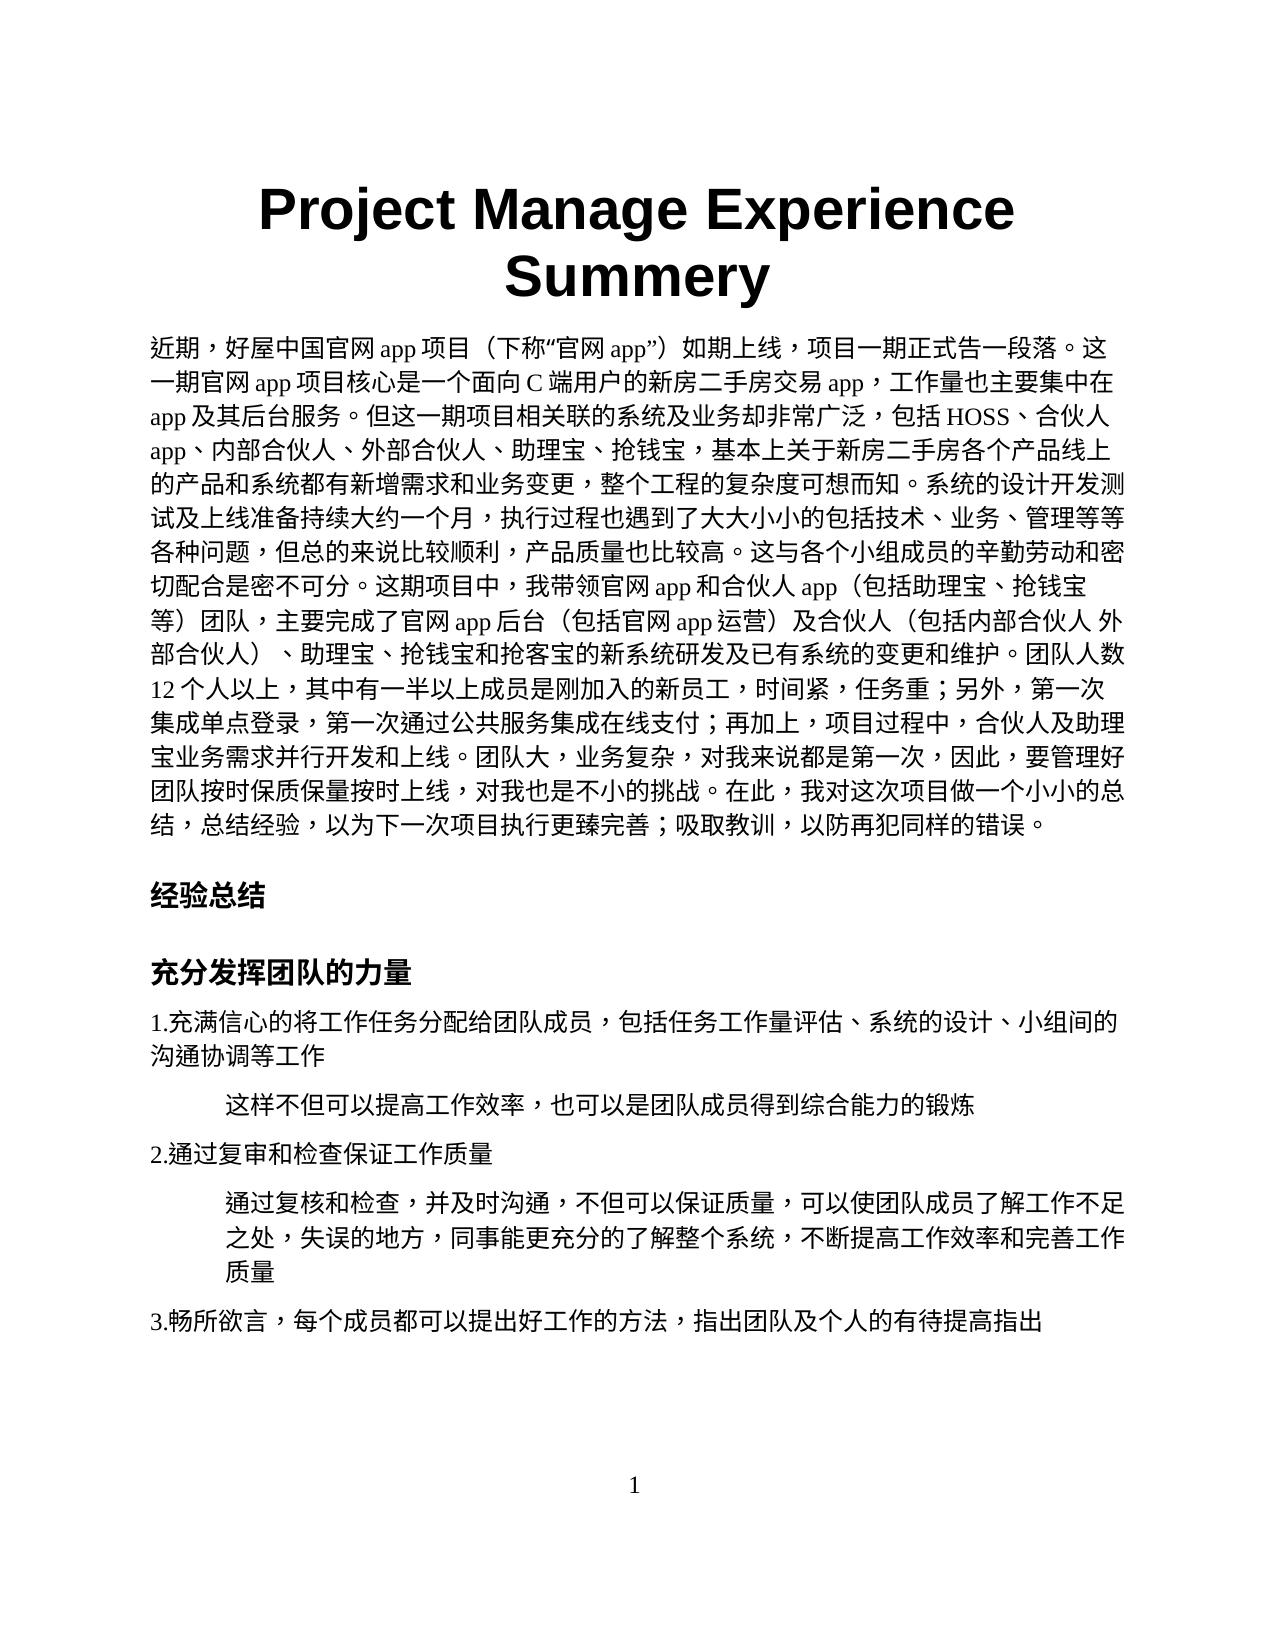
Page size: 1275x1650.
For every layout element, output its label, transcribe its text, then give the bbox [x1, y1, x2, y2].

text 2.通过复审和检查保证工作质量 [150, 1137, 1125, 1171]
subtitle 经验总结 [150, 876, 1125, 915]
text 1.充满信心的将工作任务分配给团队成员，包括任务工作量评估、系统的设计、小组间的沟通协调等工作 [150, 1005, 1125, 1073]
text 3.畅所欲言，每个成员都可以提出好工作的方法，指出团队及个人的有待提高指出 [150, 1303, 1125, 1337]
text 这样不但可以提高工作效率，也可以是团队成员得到综合能力的锻炼 [225, 1088, 1125, 1122]
subtitle 充分发挥团队的力量 [150, 953, 1125, 992]
text 近期，好屋中国官网app项目（下称“官网app”）如期上线，项目一期正式告一段落。这一期官网app项目核心是一个面向C端用户的新房二手房交易app，工作量也主要集中在app及其后台服务。但这一期项目相关联的系统及业务却非常广泛，包括HOSS、合伙人app、内部合伙人、外部合伙人、助理宝、抢钱宝，基本上关于新房二手房各个产品线上的产品和系统都有新增需求和业务变更，整个工程的复杂度可想而知。系统的设计开发测试及上线准备持续大约一个月，执行过程也遇到了大大小小的包括技术、业务、管理等等各种问题，但总的来说比较顺利，产品质量也比较高。这与各个小组成员的辛勤劳动和密切配合是密不可分。这期项目中，我带领官网app和合伙人app（包括助理宝、抢钱宝等）团队，主要完成了官网app后台（包括官网app运营）及合伙人（包括内部合伙人 外部合伙人）、助理宝、抢钱宝和抢客宝的新系统研发及已有系统的变更和维护。团队人数12个人以上，其中有一半以上成员是刚加入的新员工，时间紧，任务重；另外，第一次集成单点登录，第一次通过公共服务集成在线支付；再加上，项目过程中，合伙人及助理宝业务需求并行开发和上线。团队大，业务复杂，对我来说都是第一次，因此，要管理好团队按时保质保量按时上线，对我也是不小的挑战。在此，我对这次项目做一个小小的总结，总结经验，以为下一次项目执行更臻完善；吸取教训，以防再犯同样的错误。 [150, 331, 1125, 842]
title Project Manage Experience Summery [150, 175, 1125, 309]
text 通过复核和检查，并及时沟通，不但可以保证质量，可以使团队成员了解工作不足之处，失误的地方，同事能更充分的了解整个系统，不断提高工作效率和完善工作质量 [225, 1186, 1125, 1288]
